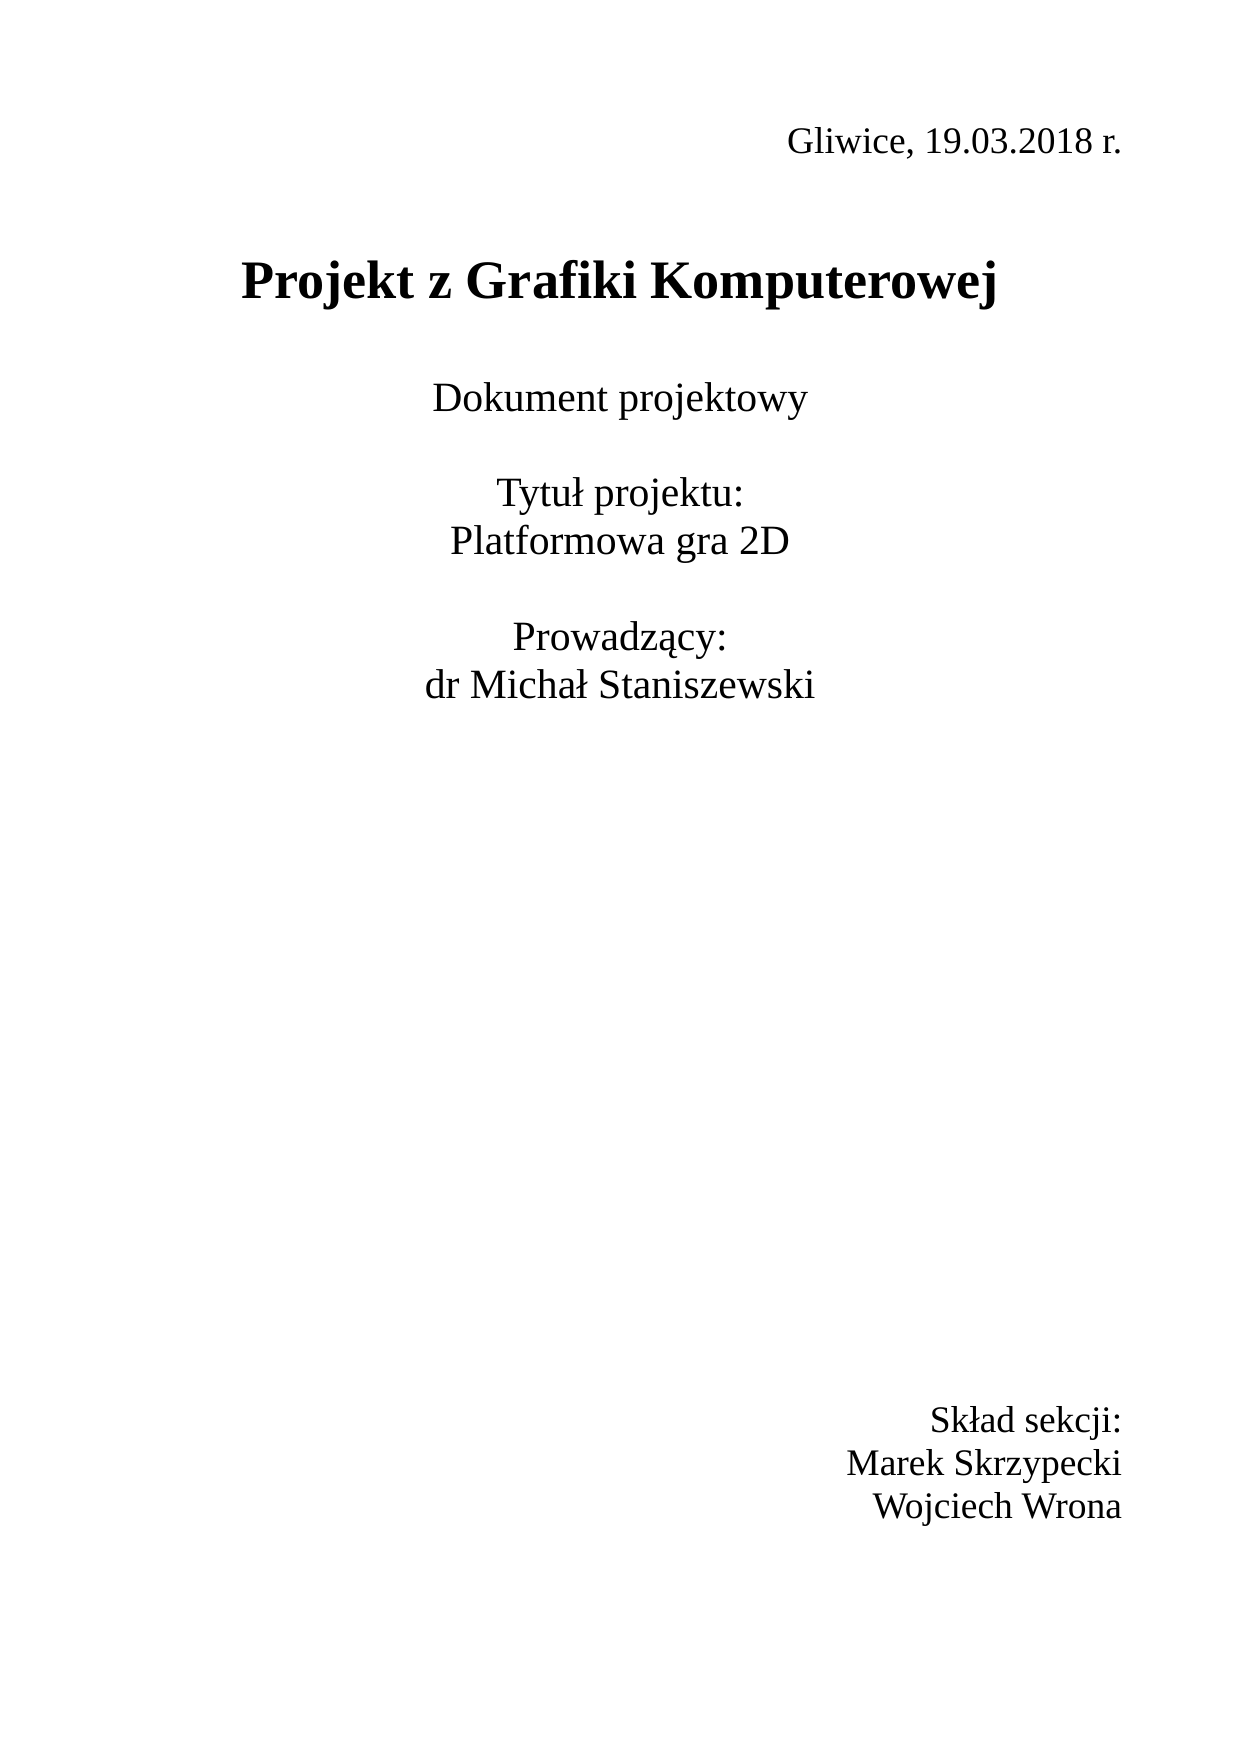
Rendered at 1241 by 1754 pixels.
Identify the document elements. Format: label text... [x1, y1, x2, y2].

text Marek Skrzypecki [118, 1441, 1122, 1484]
text Platformowa gra 2D [118, 516, 1122, 564]
text Tytuł projektu: [118, 468, 1122, 516]
text Skład sekcji: [118, 1397, 1122, 1441]
text Dokument projektowy [118, 372, 1122, 420]
text Gliwice, 19.03.2018 r. [118, 118, 1122, 161]
text dr Michał Staniszewski [118, 659, 1122, 707]
text Wojciech Wrona [118, 1484, 1122, 1527]
text Projekt z Grafiki Komputerowej [118, 247, 1122, 310]
text Prowadzący: [118, 612, 1122, 659]
